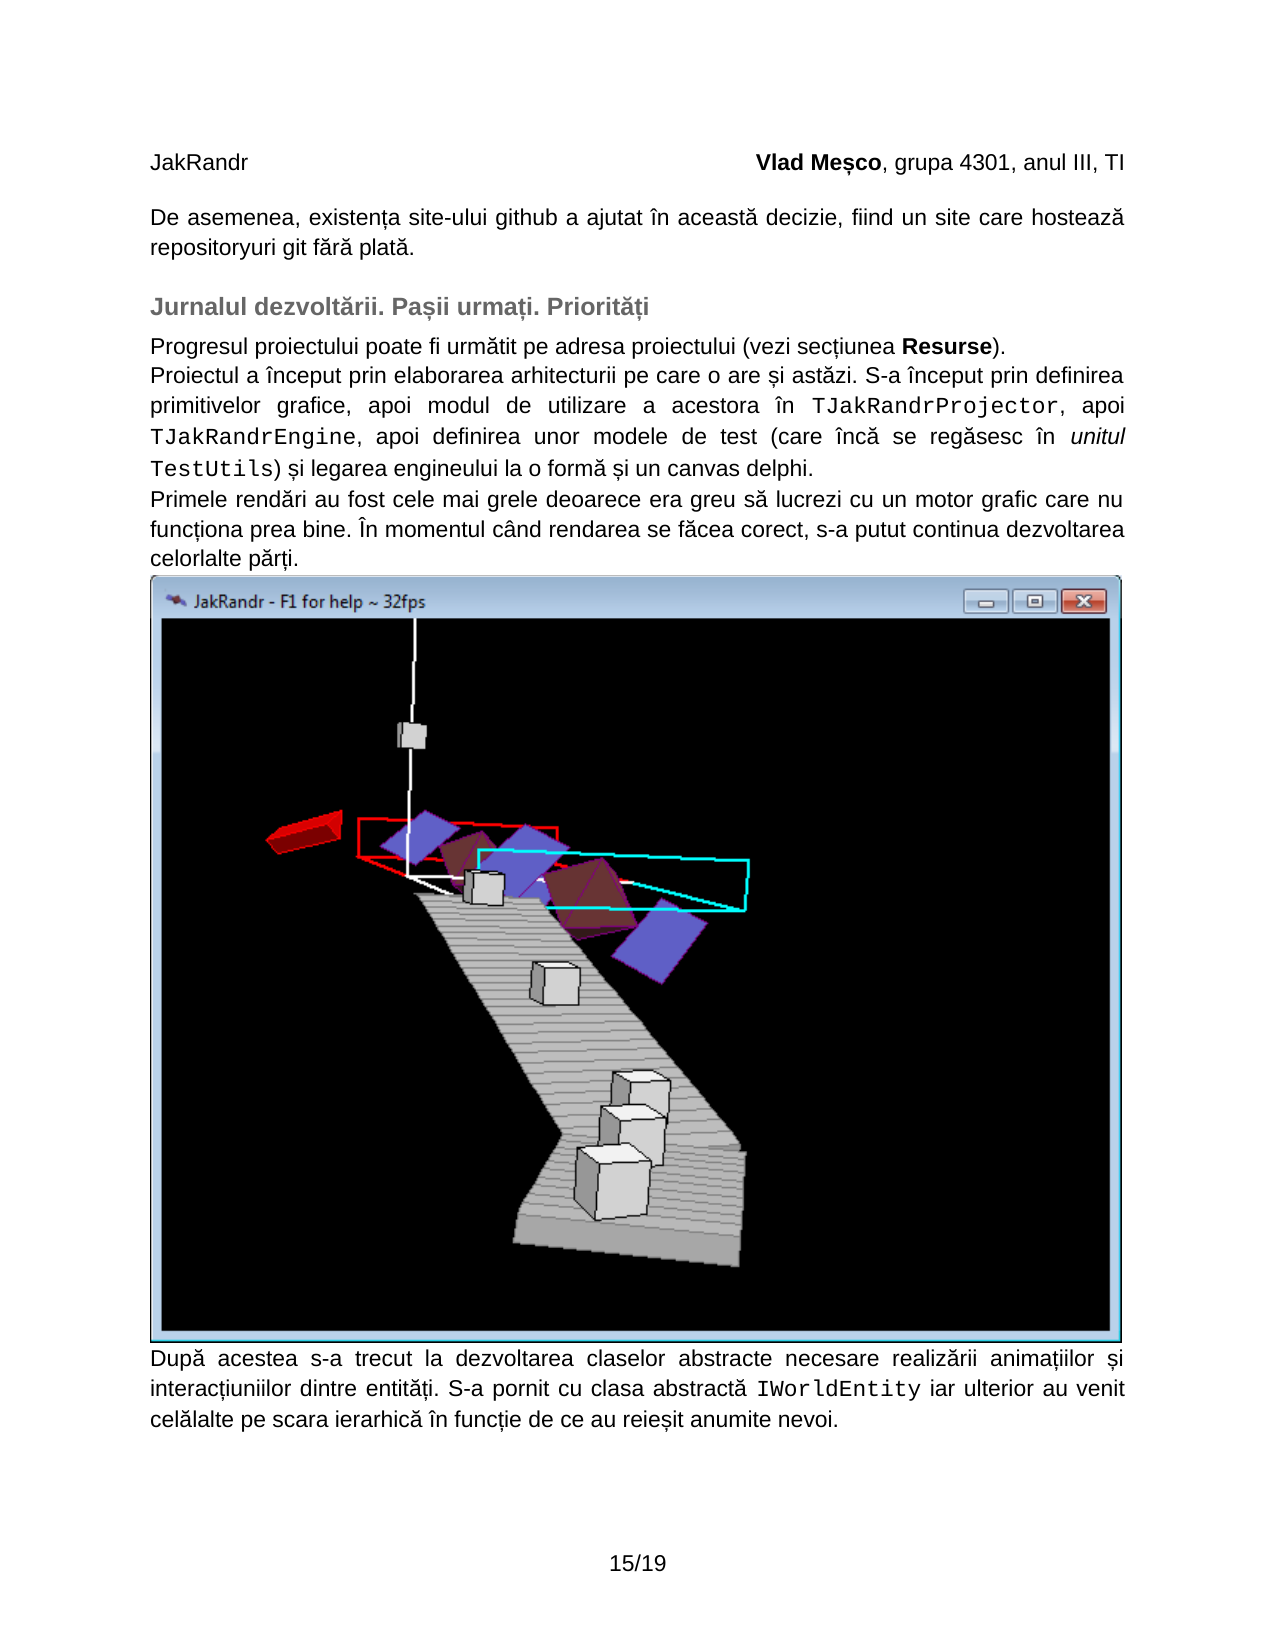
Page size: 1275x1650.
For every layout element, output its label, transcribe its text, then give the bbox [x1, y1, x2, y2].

text Progresul proiectului poate fi următit pe adresa proiectului (vezi secțiunea Resurse). [150, 333, 1125, 359]
picture [150, 575, 1122, 1343]
text După acestea s-a trecut la dezvoltarea claselor abstracte necesare realizării animațiilor și interacțiuniilor dintre entități. S-a pornit cu clasa abstractă IWorldEntity iar ulterior au venit celălalte pe scara ierarhică în funcție de ce au reieșit anumite nevoi. [150, 1346, 1125, 1432]
text Primele rendări au fost cele mai grele deoarece era greu să lucrezi cu un motor grafic care nu funcționa prea bine. În momentul când rendarea se făcea corect, s-a putut continua dezvoltarea celorlalte părți. [150, 487, 1125, 571]
subtitle Jurnalul dezvoltării. Pașii urmați. Priorități [150, 293, 1125, 321]
text Proiectul a început prin elaborarea arhitecturii pe care o are și astăzi. S-a început prin definirea primitivelor grafice, apoi modul de utilizare a acestora în TJakRandrProjector, apoi TJakRandrEngine, apoi definirea unor modele de test (care încă se regăsesc în unitul TestUtils) și legarea engineului la o formă și un canvas delphi. [150, 363, 1125, 483]
text De asemenea, existența site-ului github a ajutat în această decizie, fiind un site care hostează repositoryuri git fără plată. [150, 205, 1125, 260]
